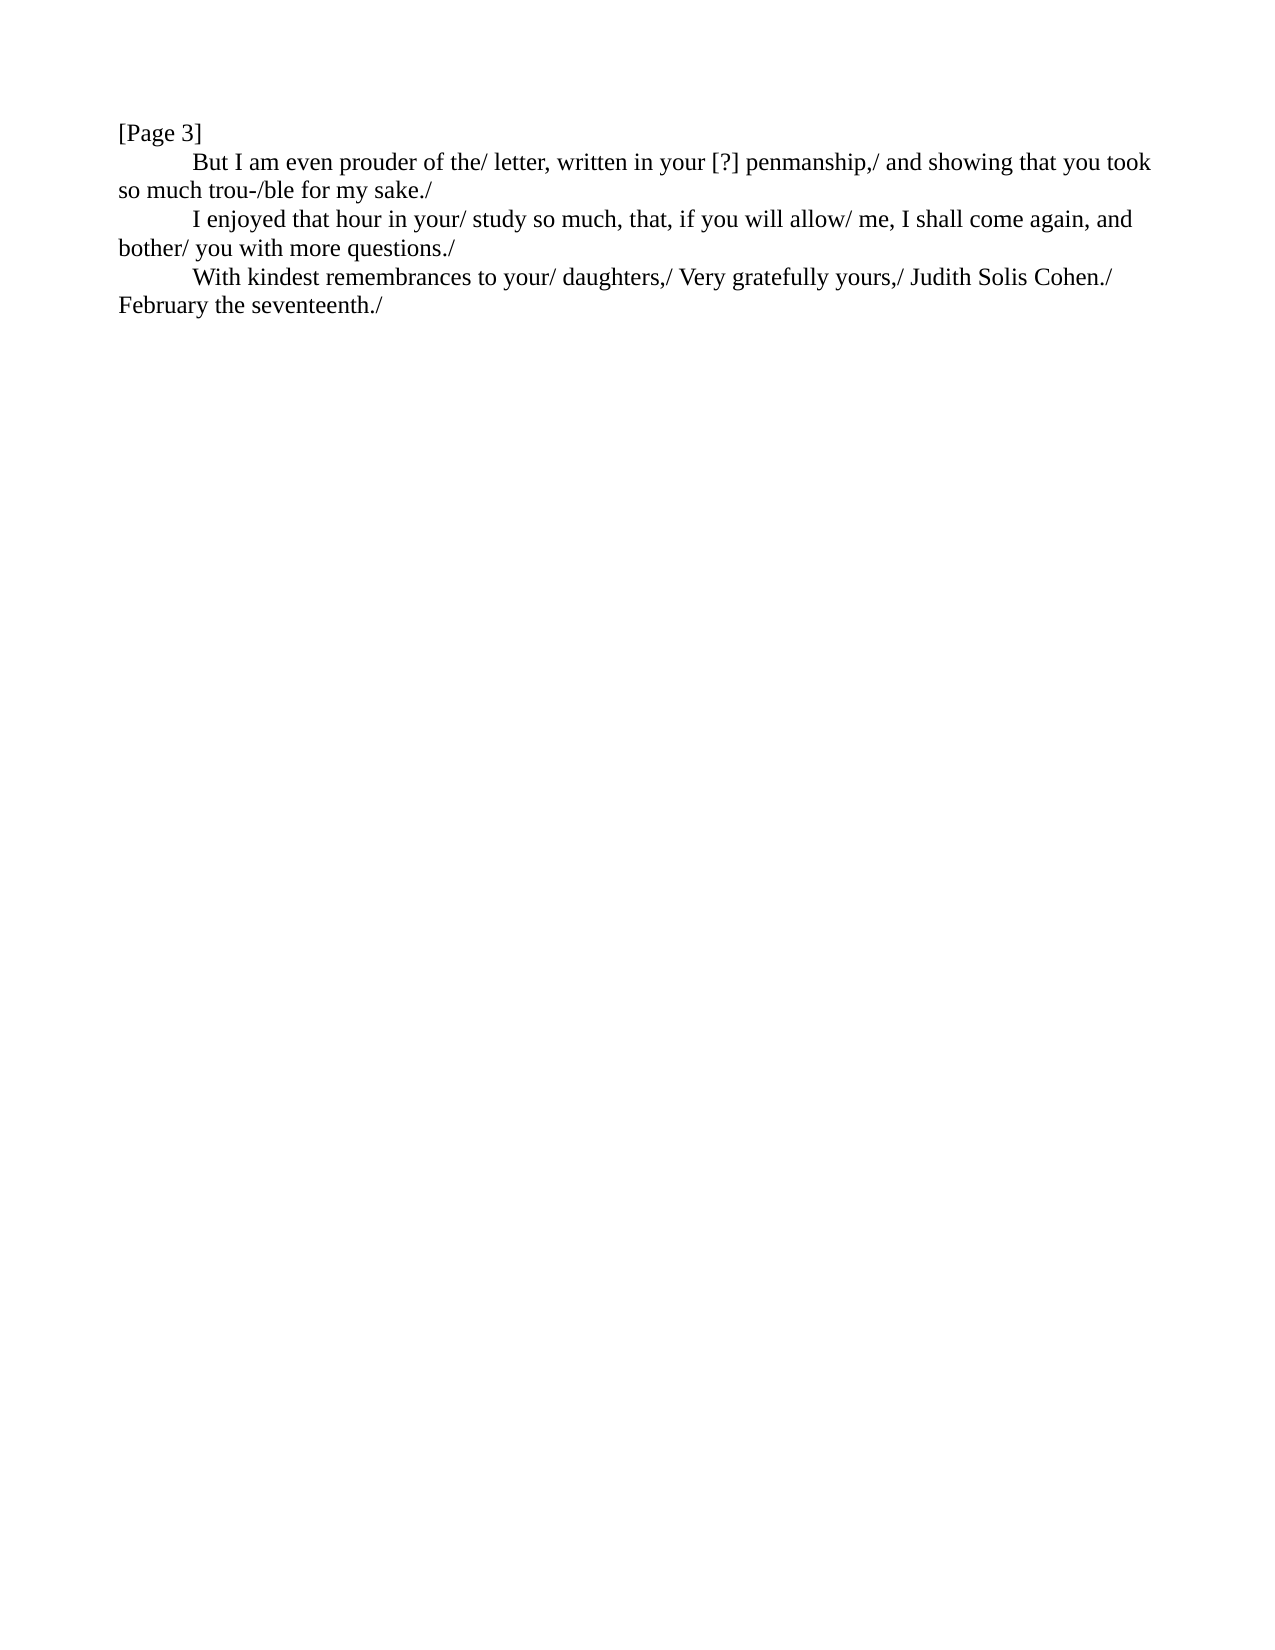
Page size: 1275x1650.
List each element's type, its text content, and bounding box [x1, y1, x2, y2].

text But I am even prouder of the/ letter, written in your [?] penmanship,/ and showing that you took so much trou-/ble for my sake./ [118, 147, 1157, 204]
text [Page 3] [118, 118, 1157, 147]
text I enjoyed that hour in your/ study so much, that, if you will allow/ me, I shall come again, and bother/ you with more questions./ [118, 204, 1157, 262]
text With kindest remembrances to your/ daughters,/ Very gratefully yours,/ Judith Solis Cohen./ [118, 262, 1157, 291]
text February the seventeenth./ [118, 291, 1157, 319]
